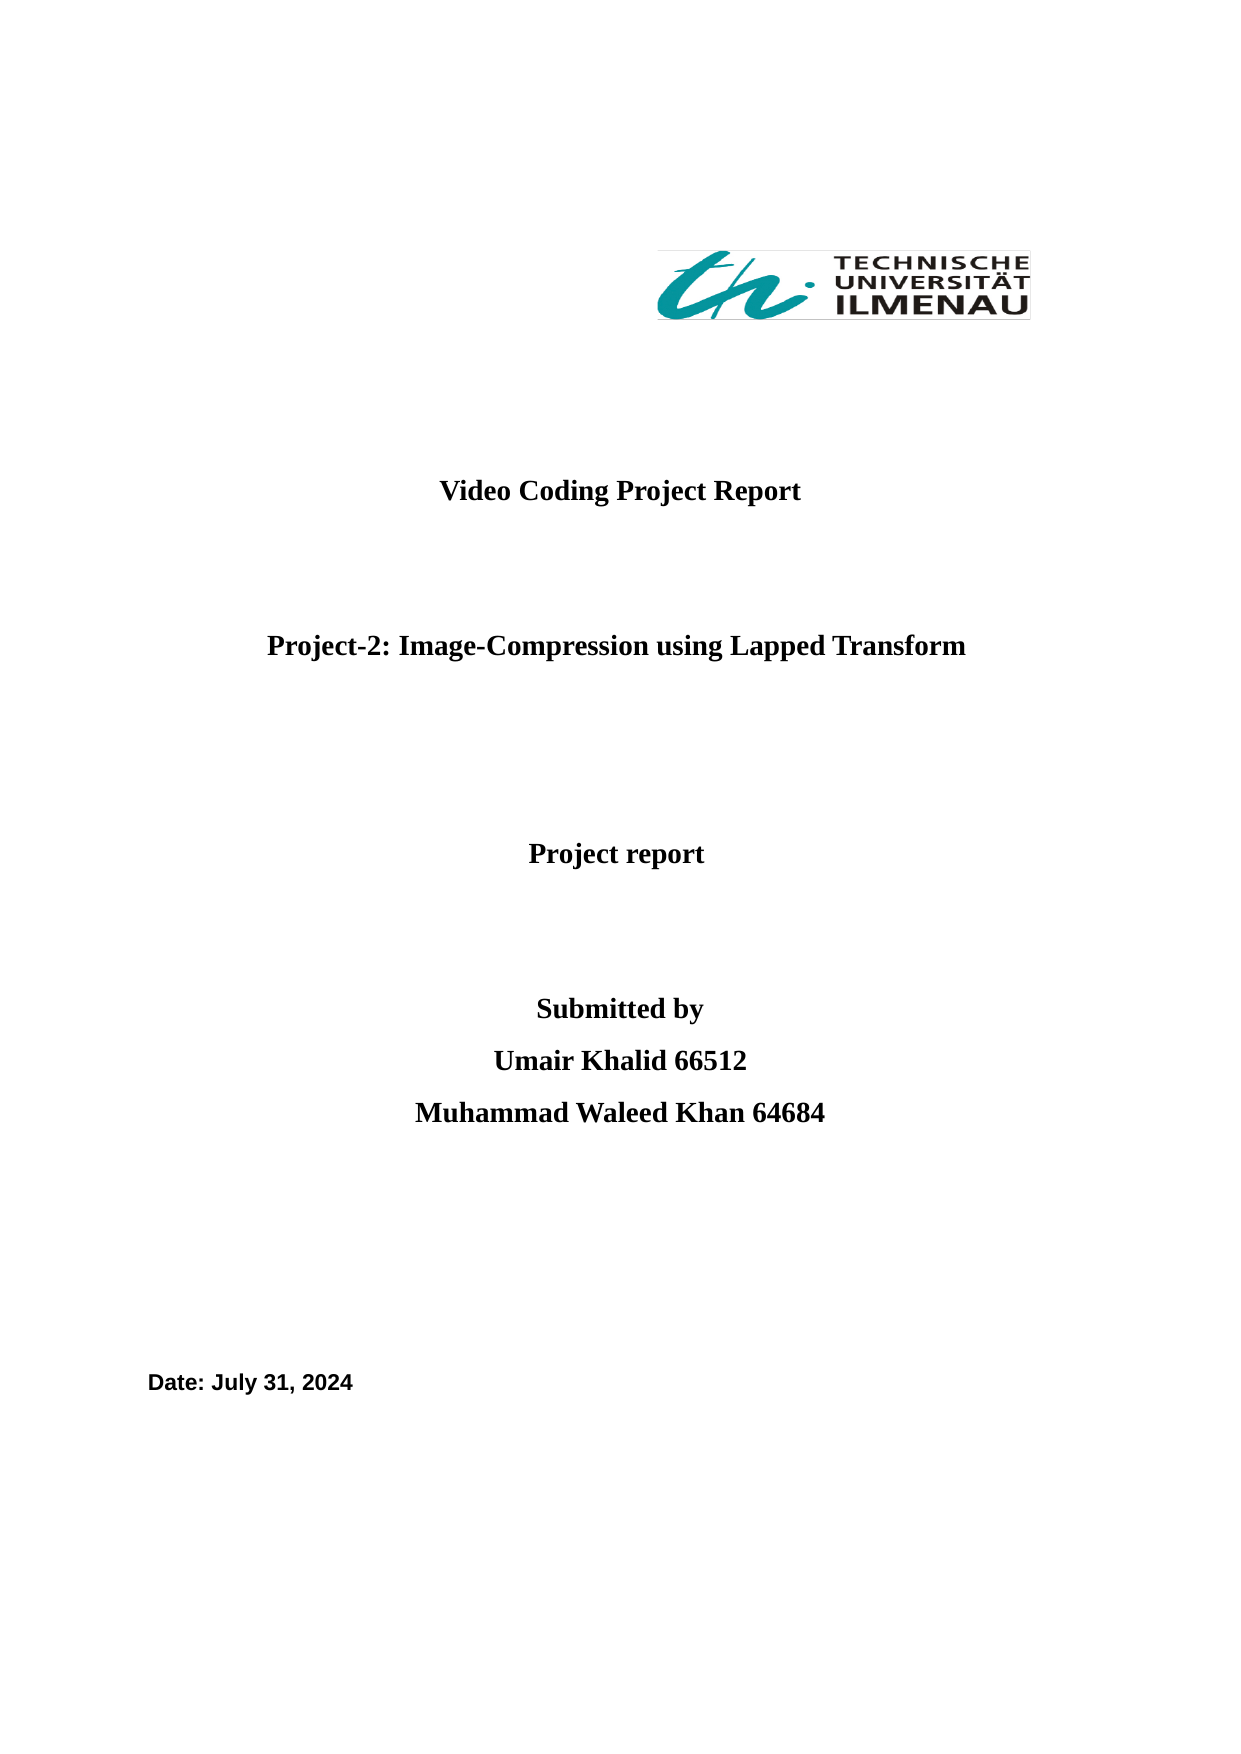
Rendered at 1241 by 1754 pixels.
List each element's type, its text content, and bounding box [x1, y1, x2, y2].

text Project-2: Image-Compression using Lapped Transform [148, 628, 1093, 662]
text Date: July 31, 2024 [148, 1369, 1093, 1395]
text Muhammad Waleed Khan 64684 [148, 1095, 1093, 1129]
text Submitted by [148, 992, 1093, 1025]
text Umair Khalid 66512 [148, 1043, 1093, 1077]
text Project report [148, 836, 1093, 869]
text Video Coding Project Report [148, 473, 1093, 506]
